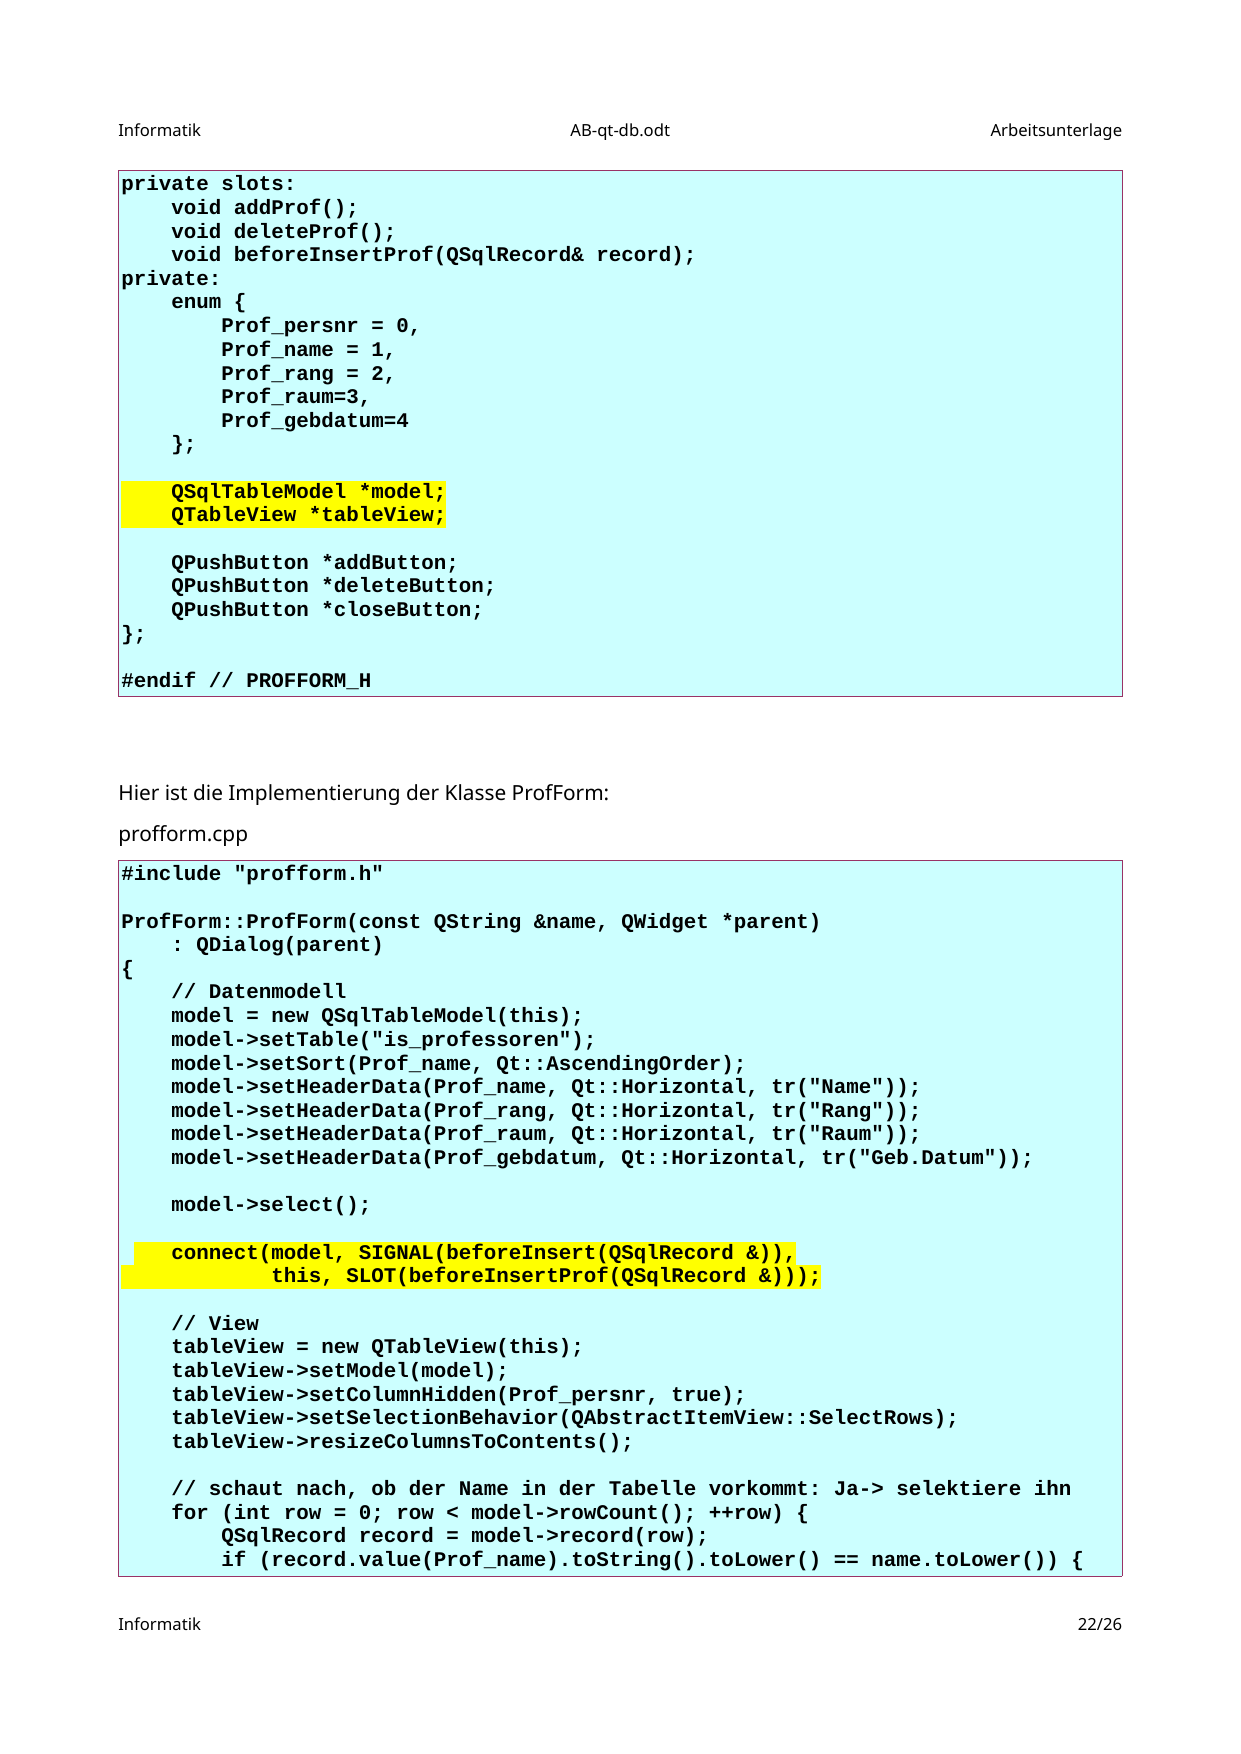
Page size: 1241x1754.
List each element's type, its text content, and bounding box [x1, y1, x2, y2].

text tableView = new QTableView(this); [119, 1333, 1122, 1357]
text void deleteProf(); [119, 218, 1122, 241]
text tableView->setModel(model); [119, 1357, 1122, 1381]
text void beforeInsertProf(QSqlRecord& record); [119, 241, 1122, 265]
text for (int row = 0; row < model->rowCount(); ++row) { [119, 1499, 1122, 1522]
text QSqlTableModel *model; [119, 478, 1122, 501]
text // Datenmodell [119, 978, 1122, 1002]
text Prof_raum=3, [119, 383, 1122, 407]
text void addProf(); [119, 194, 1122, 218]
text this, SLOT(beforeInsertProf(QSqlRecord &))); [119, 1262, 1122, 1286]
text QPushButton *deleteButton; [119, 572, 1122, 596]
text model->setSort(Prof_name, Qt::AscendingOrder); [119, 1049, 1122, 1073]
text profform.cpp [118, 819, 1122, 848]
text enum { [119, 288, 1122, 312]
text Prof_persnr = 0, [119, 312, 1122, 336]
text model->setHeaderData(Prof_rang, Qt::Horizontal, tr("Rang")); [119, 1097, 1122, 1120]
text model->select(); [119, 1191, 1122, 1215]
text model->setHeaderData(Prof_raum, Qt::Horizontal, tr("Raum")); [119, 1120, 1122, 1144]
text QTableView *tableView; [119, 501, 1122, 525]
text tableView->setColumnHidden(Prof_persnr, true); [119, 1381, 1122, 1404]
text #endif // PROFFORM_H [119, 667, 1122, 696]
text Prof_gebdatum=4 [119, 407, 1122, 430]
text Prof_rang = 2, [119, 359, 1122, 383]
text connect(model, SIGNAL(beforeInsert(QSqlRecord &)), [119, 1239, 1122, 1262]
text tableView->resizeColumnsToContents(); [119, 1428, 1122, 1451]
text QPushButton *closeButton; [119, 596, 1122, 619]
text ProfForm::ProfForm(const QString &name, QWidget *parent) [119, 908, 1122, 931]
text Prof_name = 1, [119, 336, 1122, 359]
text model = new QSqlTableModel(this); [119, 1002, 1122, 1026]
text if (record.value(Prof_name).toString().toLower() == name.toLower()) { [119, 1546, 1122, 1576]
text #include "profform.h" [119, 861, 1122, 884]
text model->setTable("is_professoren"); [119, 1026, 1122, 1049]
text QSqlRecord record = model->record(row); [119, 1522, 1122, 1546]
text { [119, 955, 1122, 978]
text Hier ist die Implementierung der Klasse ProfForm: [118, 778, 1122, 807]
text private: [119, 265, 1122, 288]
text model->setHeaderData(Prof_gebdatum, Qt::Horizontal, tr("Geb.Datum")); [119, 1144, 1122, 1168]
text // View [119, 1309, 1122, 1333]
text tableView->setSelectionBehavior(QAbstractItemView::SelectRows); [119, 1404, 1122, 1428]
text // schaut nach, ob der Name in der Tabelle vorkommt: Ja-> selektiere ihn [119, 1475, 1122, 1499]
text private slots: [119, 171, 1122, 194]
text }; [119, 430, 1122, 454]
text }; [119, 619, 1122, 643]
text QPushButton *addButton; [119, 549, 1122, 572]
text : QDialog(parent) [119, 931, 1122, 955]
text model->setHeaderData(Prof_name, Qt::Horizontal, tr("Name")); [119, 1073, 1122, 1097]
